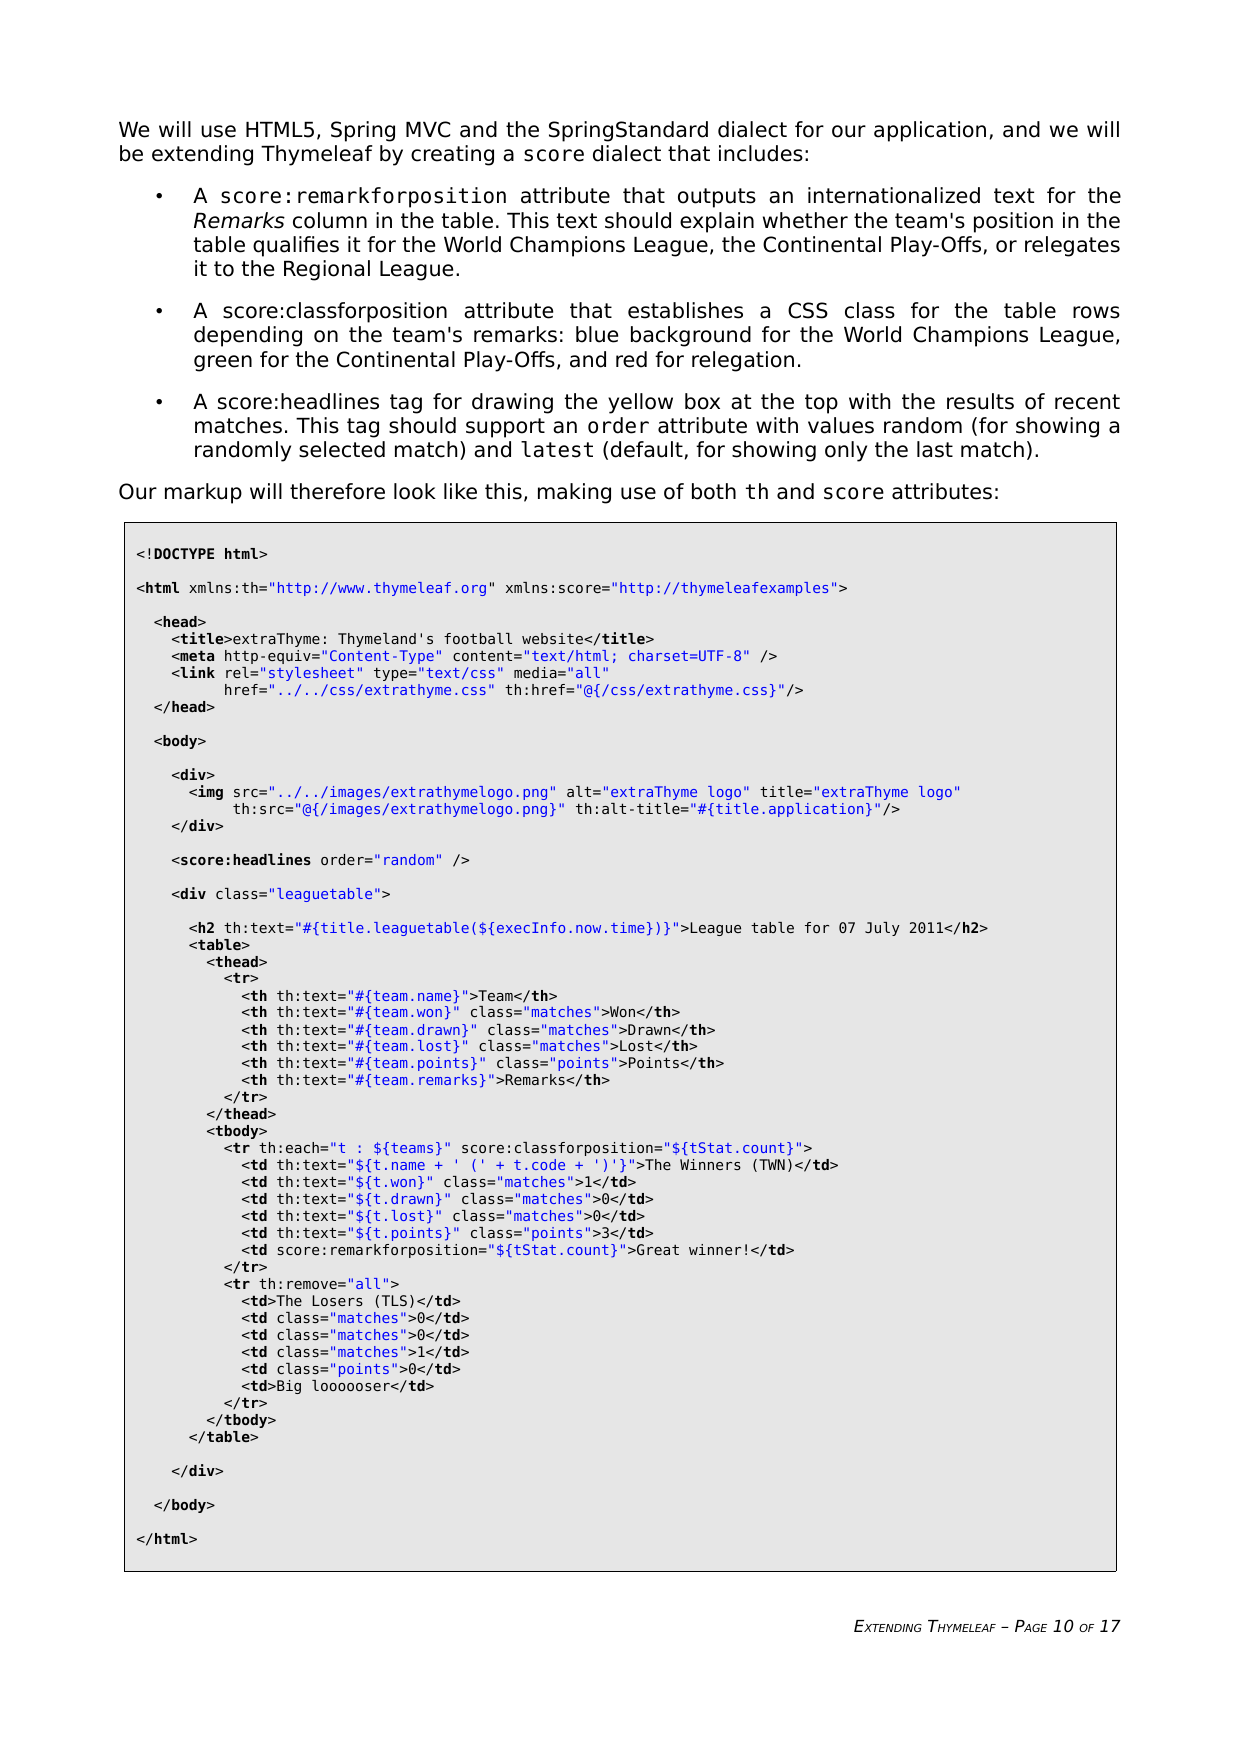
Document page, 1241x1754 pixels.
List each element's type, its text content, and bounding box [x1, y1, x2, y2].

list A score:classforposition attribute that establishes a CSS class for the table rows depending on the team's remarks: blue background for the World Champions League, green for the Continental Play-Offs, and red for relegation. [156, 299, 1122, 372]
text <!DOCTYPE html> <html xmlns:th="http://www.thymeleaf.org" xmlns:score="http://thymeleafexamples"> <head> <title>extraThyme: Thymeland's football website</title> <meta http-equiv="Content-Type" content="text/html; charset=UTF-8" /> <link rel="stylesheet" type="text/css" media="all" href="../../css/extrathyme.css" th:href="@{/css/extrathyme.css}"/> </head> <body> <div> <img src="../../images/extrathymelogo.png" alt="extraThyme logo" title="extraThyme logo" th:src="@{/images/extrathymelogo.png}" th:alt-title="#{title.application}"/> </div> <score:headlines order="random" /> <div class="leaguetable"> <h2 th:text="#{title.leaguetable(${execInfo.now.time})}">League table for 07 July 2011</h2> <table> <thead> <tr> <th th:text="#{team.name}">Team</th> <th th:text="#{team.won}" class="matches">Won</th> <th th:text="#{team.drawn}" class="matches">Drawn</th> <th th:text="#{team.lost}" class="matches">Lost</th> <th th:text="#{team.points}" class="points">Points</th> <th th:text="#{team.remarks}">Remarks</th> </tr> </thead> <tbody> <tr th:each="t : ${teams}" score:classforposition="${tStat.count}"> <td th:text="${t.name + ' (' + t.code + ')'}">The Winners (TWN)</td> <td th:text="${t.won}" class="matches">1</td> <td th:text="${t.drawn}" class="matches">0</td> <td th:text="${t.lost}" class="matches">0</td> <td th:text="${t.points}" class="points">3</td> <td score:remarkforposition="${tStat.count}">Great winner!</td> </tr> <tr th:remove="all"> <td>The Losers (TLS)</td> <td class="matches">0</td> <td class="matches">0</td> <td class="matches">1</td> <td class="points">0</td> <td>Big loooooser</td> </tr> </tbody> </table> </div> </body> </html> [125, 523, 1116, 1571]
text We will use HTML5, Spring MVC and the SpringStandard dialect for our application, and we will be extending Thymeleaf by creating a score dialect that includes: [118, 118, 1122, 167]
list A score:headlines tag for drawing the yellow box at the top with the results of recent matches. This tag should support an order attribute with values random (for showing a randomly selected match) and latest (default, for showing only the last match). [156, 390, 1122, 462]
list A score:remarkforposition attribute that outputs an internationalized text for the Remarks column in the table. This text should explain whether the team's position in the table qualifies it for the World Champions League, the Continental Play-Offs, or relegates it to the Regional League. [156, 184, 1122, 281]
text Our markup will therefore look like this, making use of both th and score attributes: [118, 480, 1122, 504]
